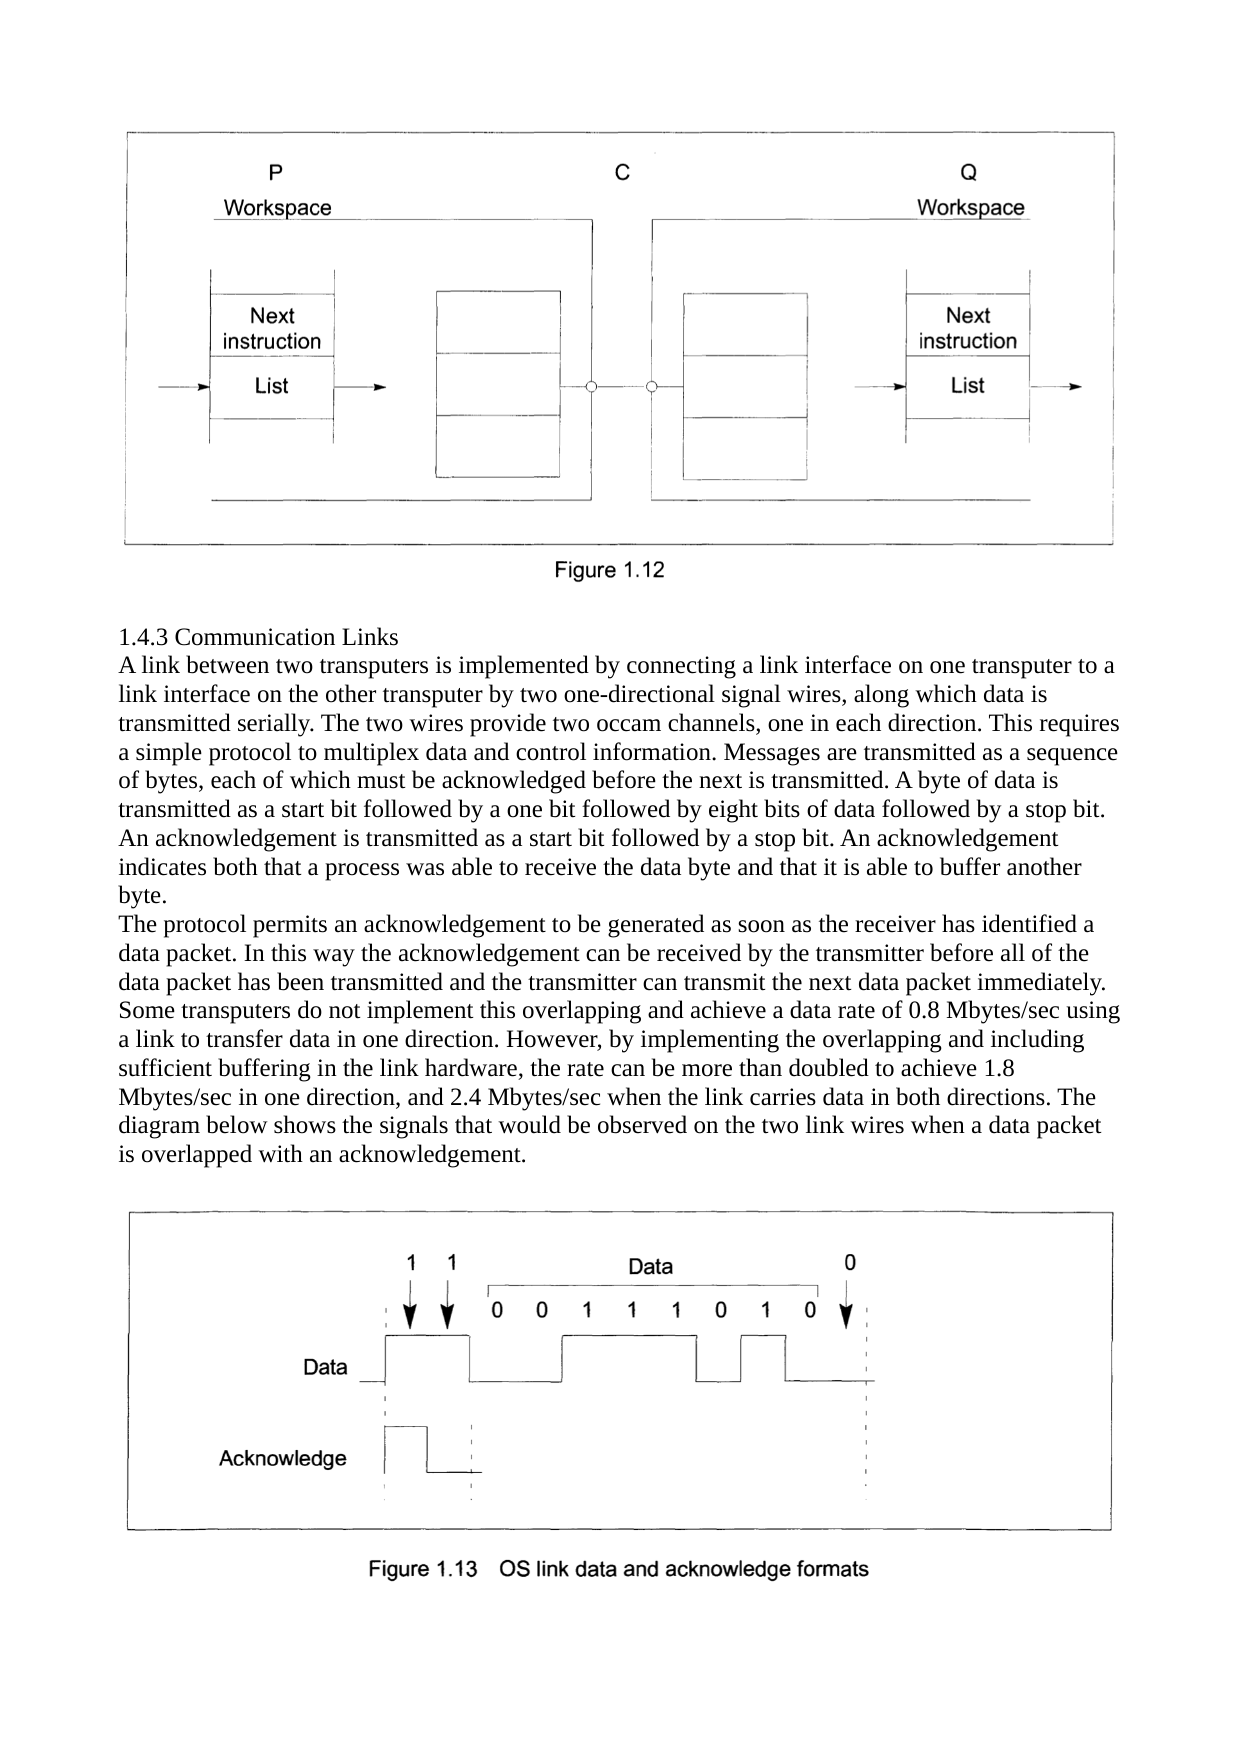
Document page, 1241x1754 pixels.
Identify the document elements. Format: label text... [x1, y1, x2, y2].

picture [118, 1196, 1123, 1601]
text 1.4.3 Communication Links [118, 622, 1122, 650]
picture [118, 118, 1123, 593]
text A link between two transputers is implemented by connecting a link interface on one transputer to a link interface on the other transputer by two one-directional signal wires, along which data is transmitted serially. The two wires provide two occam channels, one in each direction. This requires a simple protocol to multiplex data and control information. Messages are transmitted as a sequence of bytes, each of which must be acknowledged before the next is transmitted. A byte of data is transmitted as a start bit followed by a one bit followed by eight bits of data followed by a stop bit. An acknowledgement is transmitted as a start bit followed by a stop bit. An acknowledgement indicates both that a process was able to receive the data byte and that it is able to buffer another byte. [118, 650, 1122, 909]
text The protocol permits an acknowledgement to be generated as soon as the receiver has identified a data packet. In this way the acknowledgement can be received by the transmitter before all of the data packet has been transmitted and the transmitter can transmit the next data packet immediately. Some transputers do not implement this overlapping and achieve a data rate of 0.8 Mbytes/sec using a link to transfer data in one direction. However, by implementing the overlapping and including sufficient buffering in the link hardware, the rate can be more than doubled to achieve 1.8 Mbytes/sec in one direction, and 2.4 Mbytes/sec when the link carries data in both directions. The diagram below shows the signals that would be observed on the two link wires when a data packet is overlapped with an acknowledgement. [118, 909, 1122, 1168]
